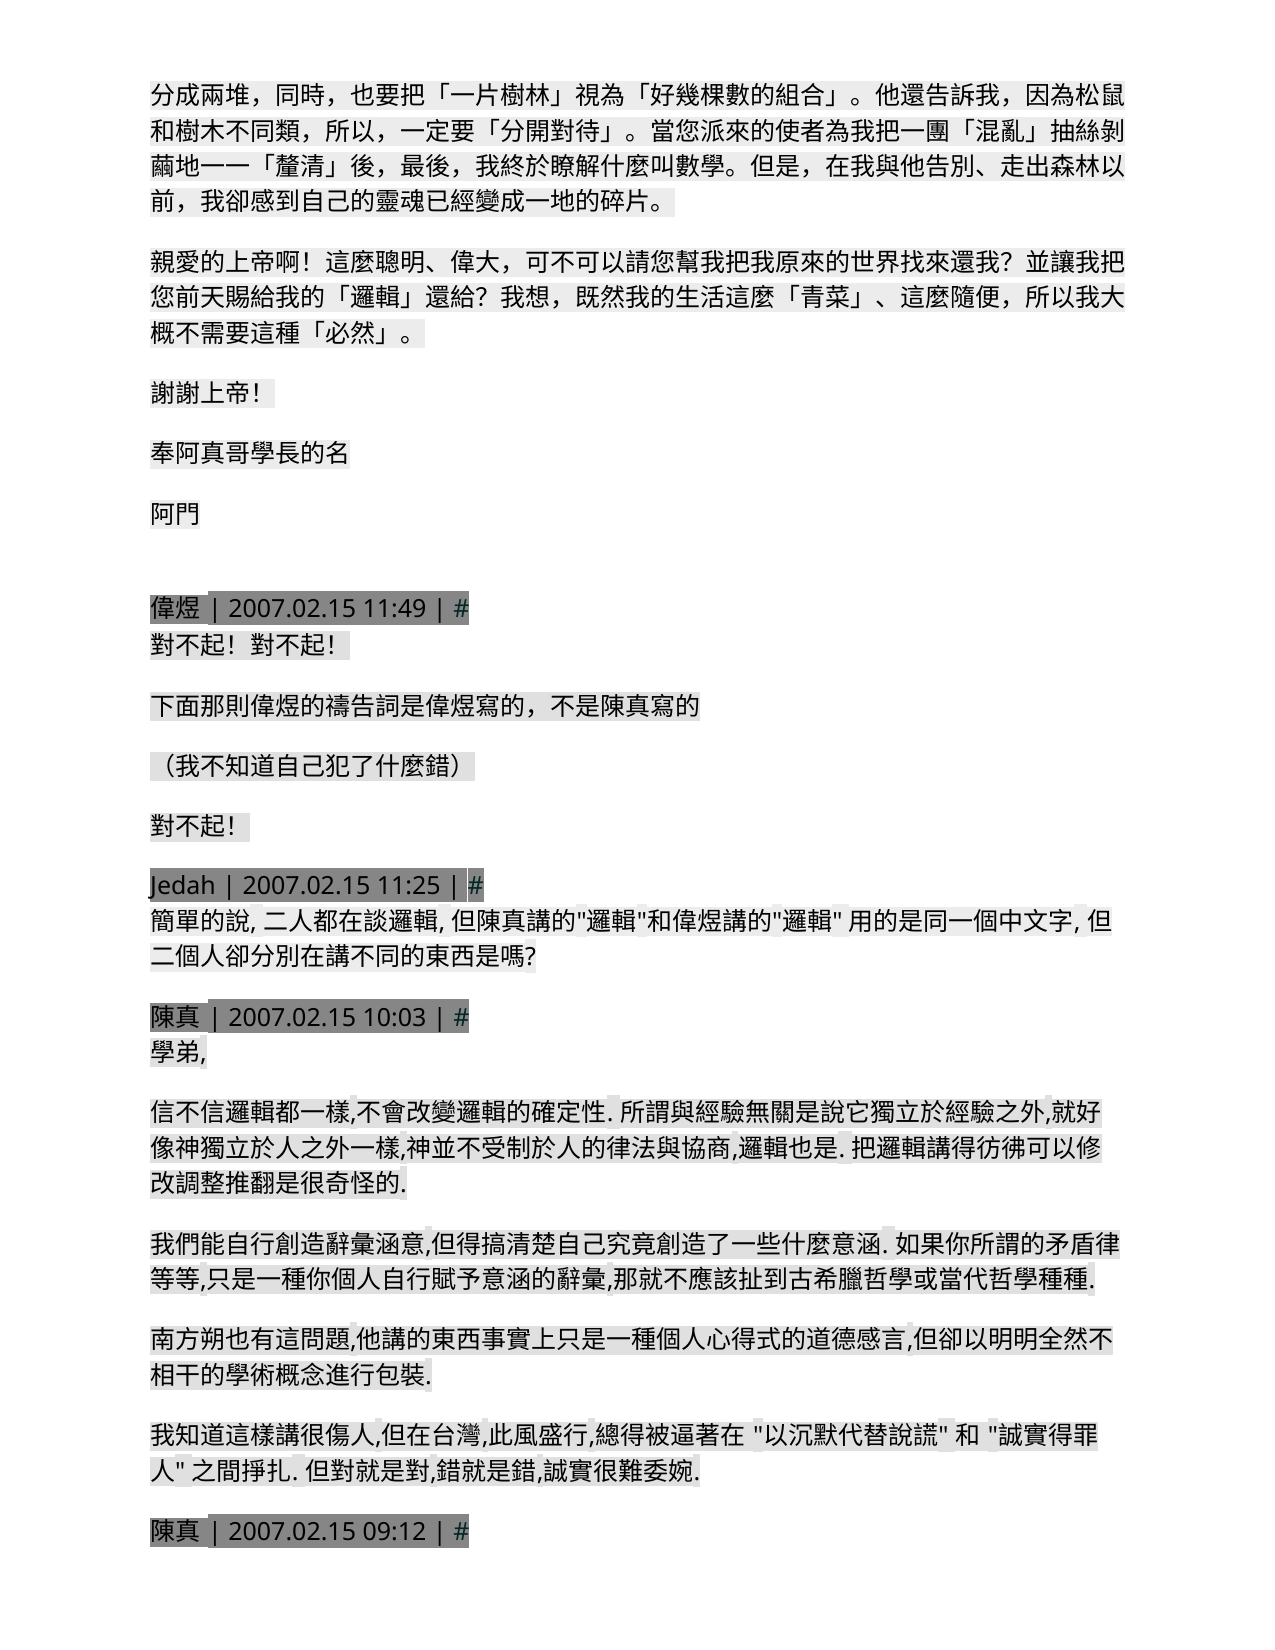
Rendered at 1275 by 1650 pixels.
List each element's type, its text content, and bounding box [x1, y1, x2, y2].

text 對不起！ [150, 806, 1125, 842]
text Jedah | 2007.02.15 11:25 | # [150, 867, 1125, 902]
text 學弟, [150, 1033, 1125, 1069]
text （我不知道自己犯了什麼錯） [150, 746, 1125, 781]
text 親愛的上帝啊！這麼聰明、偉大，可不可以請您幫我把我原來的世界找來還我？並讓我把您前天賜給我的「邏輯」還給？我想，既然我的生活這麼「青菜」、這麼隨便，所以我大概不需要這種「必然」。 [150, 242, 1125, 348]
text 我知道這樣講很傷人,但在台灣,此風盛行,總得被逼著在 "以沉默代替說謊" 和 "誠實得罪人" 之間掙扎. 但對就是對,錯就是錯,誠實很難委婉. [150, 1417, 1125, 1487]
text 下面那則偉煜的禱告詞是偉煜寫的，不是陳真寫的 [150, 685, 1125, 721]
text 前天，我走進一片樹林，我看到「一片風景」，在這個風景裡，有活的樹，也有死的樹，還有在林間鬼祟穿梭的松鼠，還有散落四處的落葉，但無論怎麼看，我都「看不見」任何1+1=2的組合。後來，走進一個老頭。我想，一定是您聽了我的禱告，特地好心為我把他派來。我問他是誰？他遞了一張名片給我，上面寫著：「數學教授」。這位聰明的教授，花了一個下午的時間，教我把東西分開的方法。於是，我這才「知道」，要把死樹和活樹分成兩堆，同時，也要把「一片樹林」視為「好幾棵數的組合」。他還告訴我，因為松鼠和樹木不同類，所以，一定要「分開對待」。當您派來的使者為我把一團「混亂」抽絲剝繭地一一「釐清」後，最後，我終於瞭解什麼叫數學。但是，在我與他告別、走出森林以前，我卻感到自己的靈魂已經變成一地的碎片。 [150, 75, 1125, 217]
text 陳真 | 2007.02.15 09:12 | # [150, 1512, 1125, 1548]
text 阿門 [150, 494, 1125, 564]
text 我們能自行創造辭彙涵意,但得搞清楚自己究竟創造了一些什麼意涵. 如果你所謂的矛盾律等等,只是一種你個人自行賦予意涵的辭彙,那就不應該扯到古希臘哲學或當代哲學種種. [150, 1225, 1125, 1296]
text 簡單的說, 二人都在談邏輯, 但陳真講的"邏輯"和偉煜講的"邏輯" 用的是同一個中文字, 但二個人卻分別在講不同的東西是嗎? [150, 902, 1125, 973]
text 奉阿真哥學長的名 [150, 433, 1125, 469]
text 偉煜 | 2007.02.15 11:49 | # [150, 589, 1125, 625]
text 對不起！對不起！ [150, 625, 1125, 660]
text 謝謝上帝！ [150, 373, 1125, 408]
text 南方朔也有這問題,他講的東西事實上只是一種個人心得式的道德感言,但卻以明明全然不相干的學術概念進行包裝. [150, 1321, 1125, 1392]
text 陳真 | 2007.02.15 10:03 | # [150, 998, 1125, 1033]
text 信不信邏輯都一樣,不會改變邏輯的確定性. 所謂與經驗無關是說它獨立於經驗之外,就好像神獨立於人之外一樣,神並不受制於人的律法與協商,邏輯也是. 把邏輯講得彷彿可以修改調整推翻是很奇怪的. [150, 1094, 1125, 1200]
